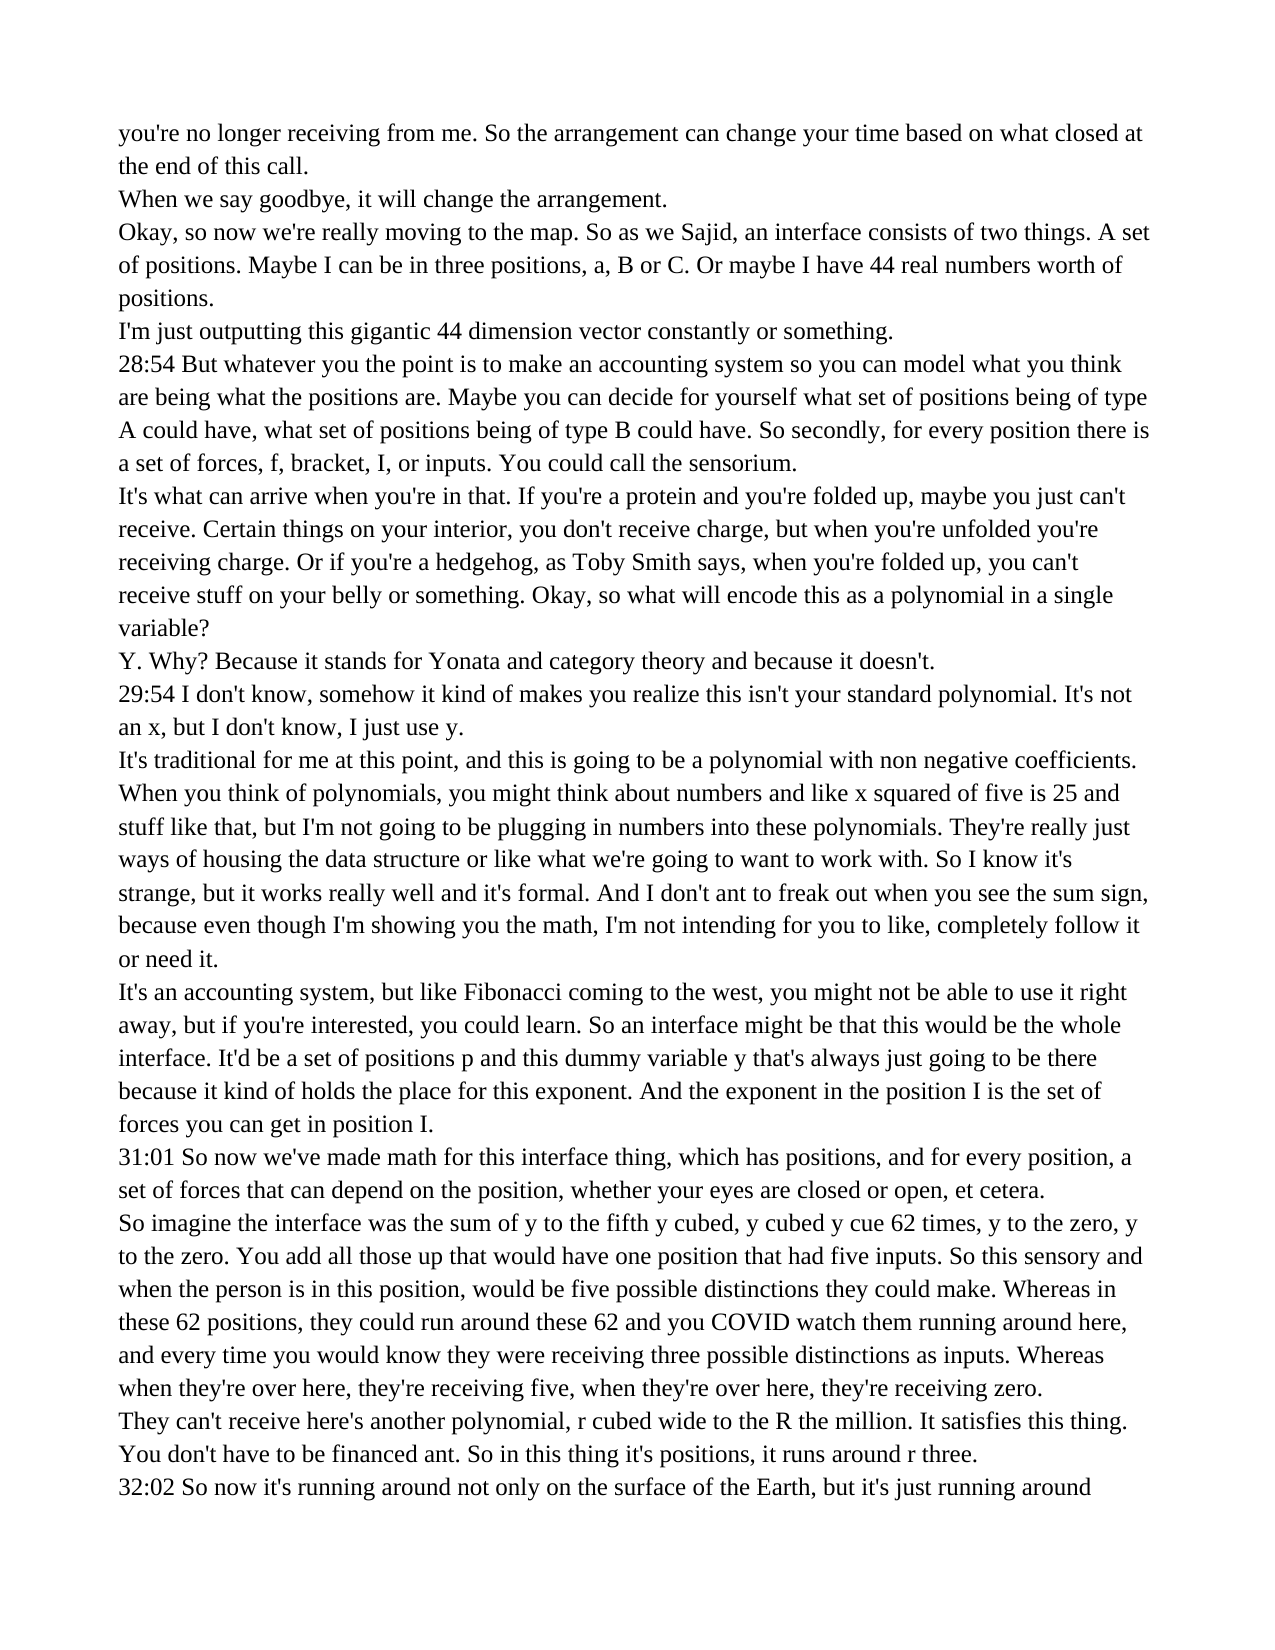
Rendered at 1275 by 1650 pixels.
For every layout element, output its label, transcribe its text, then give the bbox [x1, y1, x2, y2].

text They can't receive here's another polynomial, r cubed wide to the R the million. It satisfies this thing. You don't have to be financed ant. So in this thing it's positions, it runs around r three. [118, 1406, 1157, 1468]
text It's an accounting system, but like Fibonacci coming to the west, you might not be able to use it right away, but if you're interested, you could learn. So an interface might be that this would be the whole interface. It'd be a set of positions p and this dummy variable y that's always just going to be there because it kind of holds the place for this exponent. And the exponent in the position I is the set of forces you can get in position I. [118, 977, 1157, 1137]
text It's what can arrive when you're in that. If you're a protein and you're folded up, maybe you just can't receive. Certain things on your interior, you don't receive charge, but when you're unfolded you're receiving charge. Or if you're a hedgehog, as Toby Smith says, when you're folded up, you can't receive stuff on your belly or something. Okay, so what will encode this as a polynomial in a single variable? [118, 481, 1157, 642]
text Y. Why? Because it stands for Yonata and category theory and because it doesn't. [118, 646, 1157, 675]
text you're no longer receiving from me. So the arrangement can change your time based on what closed at the end of this call. [118, 118, 1157, 180]
text I'm just outputting this gigantic 44 dimension vector constantly or something. [118, 316, 1157, 345]
text 28:54 But whatever you the point is to make an accounting system so you can model what you think are being what the positions are. Maybe you can decide for yourself what set of positions being of type A could have, what set of positions being of type B could have. So secondly, for every position there is a set of forces, f, bracket, I, or inputs. You could call the sensorium. [118, 349, 1157, 477]
text 29:54 I don't know, somehow it kind of makes you realize this isn't your standard polynomial. It's not an x, but I don't know, I just use y. [118, 679, 1157, 741]
text It's traditional for me at this point, and this is going to be a polynomial with non negative coefficients. When you think of polynomials, you might think about numbers and like x squared of five is 25 and stuff like that, but I'm not going to be plugging in numbers into these polynomials. They're really just ways of housing the data structure or like what we're going to want to work with. So I know it's strange, but it works really well and it's formal. And I don't ant to freak out when you see the sum sign, because even though I'm showing you the math, I'm not intending for you to like, completely follow it or need it. [118, 746, 1157, 972]
text So imagine the interface was the sum of y to the fifth y cubed, y cubed y cue 62 times, y to the zero, y to the zero. You add all those up that would have one position that had five inputs. So this sensory and when the person is in this position, would be five possible distinctions they could make. Whereas in these 62 positions, they could run around these 62 and you COVID watch them running around here, and every time you would know they were receiving three possible distinctions as inputs. Whereas when they're over here, they're receiving five, when they're over here, they're receiving zero. [118, 1208, 1157, 1402]
text When we say goodbye, it will change the arrangement. [118, 184, 1157, 213]
text 31:01 So now we've made math for this interface thing, which has positions, and for every position, a set of forces that can depend on the position, whether your eyes are closed or open, et cetera. [118, 1142, 1157, 1203]
text Okay, so now we're really moving to the map. So as we Sajid, an interface consists of two things. A set of positions. Maybe I can be in three positions, a, B or C. Or maybe I have 44 real numbers worth of positions. [118, 217, 1157, 312]
text 32:02 So now it's running around not only on the surface of the Earth, but it's just running around [118, 1472, 1157, 1501]
